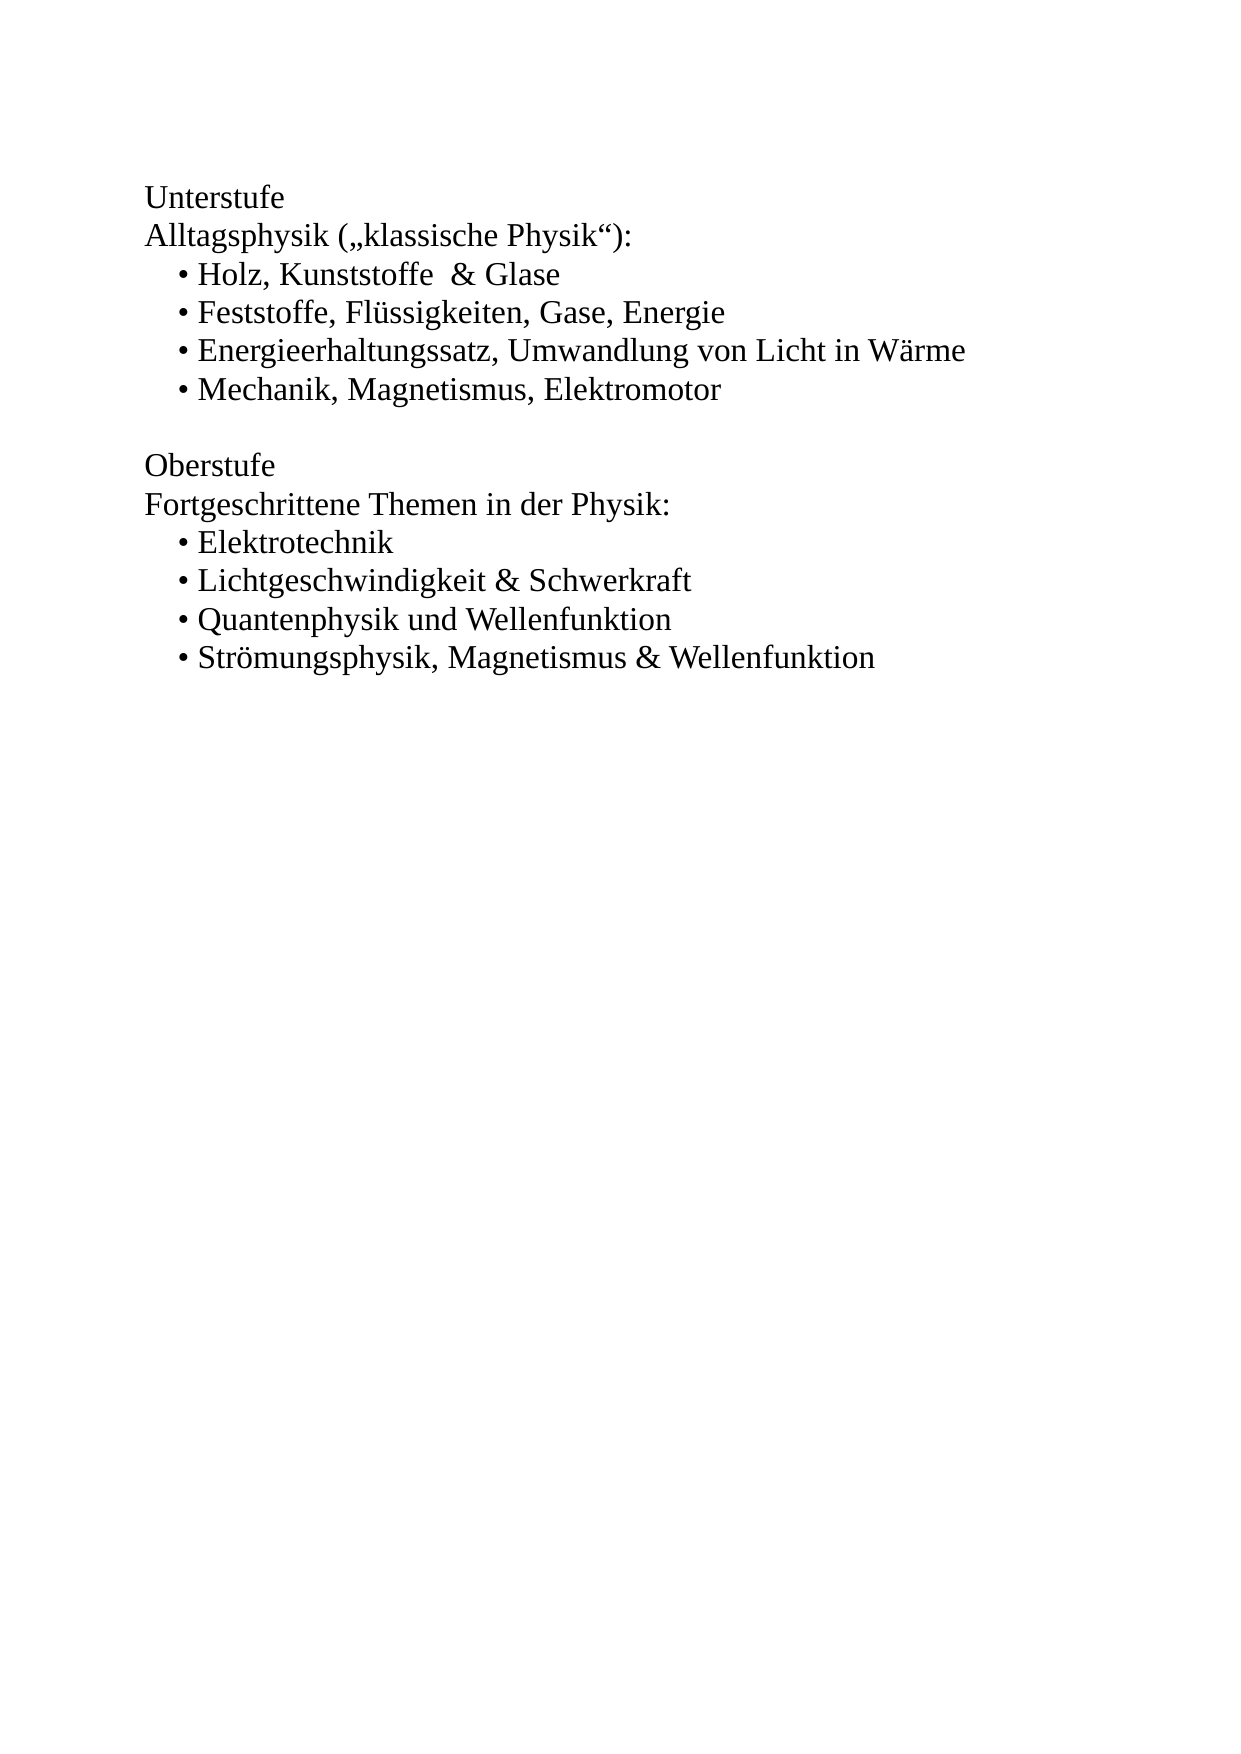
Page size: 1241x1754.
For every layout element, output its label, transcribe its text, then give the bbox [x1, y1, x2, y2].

text Alltagsphysik („klassische Physik“): [144, 216, 1044, 254]
text • Strömungsphysik, Magnetismus & Wellenfunktion [144, 637, 1044, 676]
text Fortgeschrittene Themen in der Physik: [144, 484, 1044, 522]
text • Energieerhaltungssatz, Umwandlung von Licht in Wärme [144, 331, 1044, 369]
text • Lichtgeschwindigkeit & Schwerkraft [144, 561, 1044, 599]
text • Feststoffe, Flüssigkeiten, Gase, Energie [144, 292, 1044, 331]
text • Holz, Kunststoffe & Glase [144, 254, 1044, 292]
text • Quantenphysik und Wellenfunktion [144, 599, 1044, 637]
text Unterstufe [144, 177, 1044, 216]
text • Elektrotechnik [144, 522, 1044, 561]
text • Mechanik, Magnetismus, Elektromotor [144, 369, 1044, 407]
text Oberstufe [144, 446, 1044, 484]
